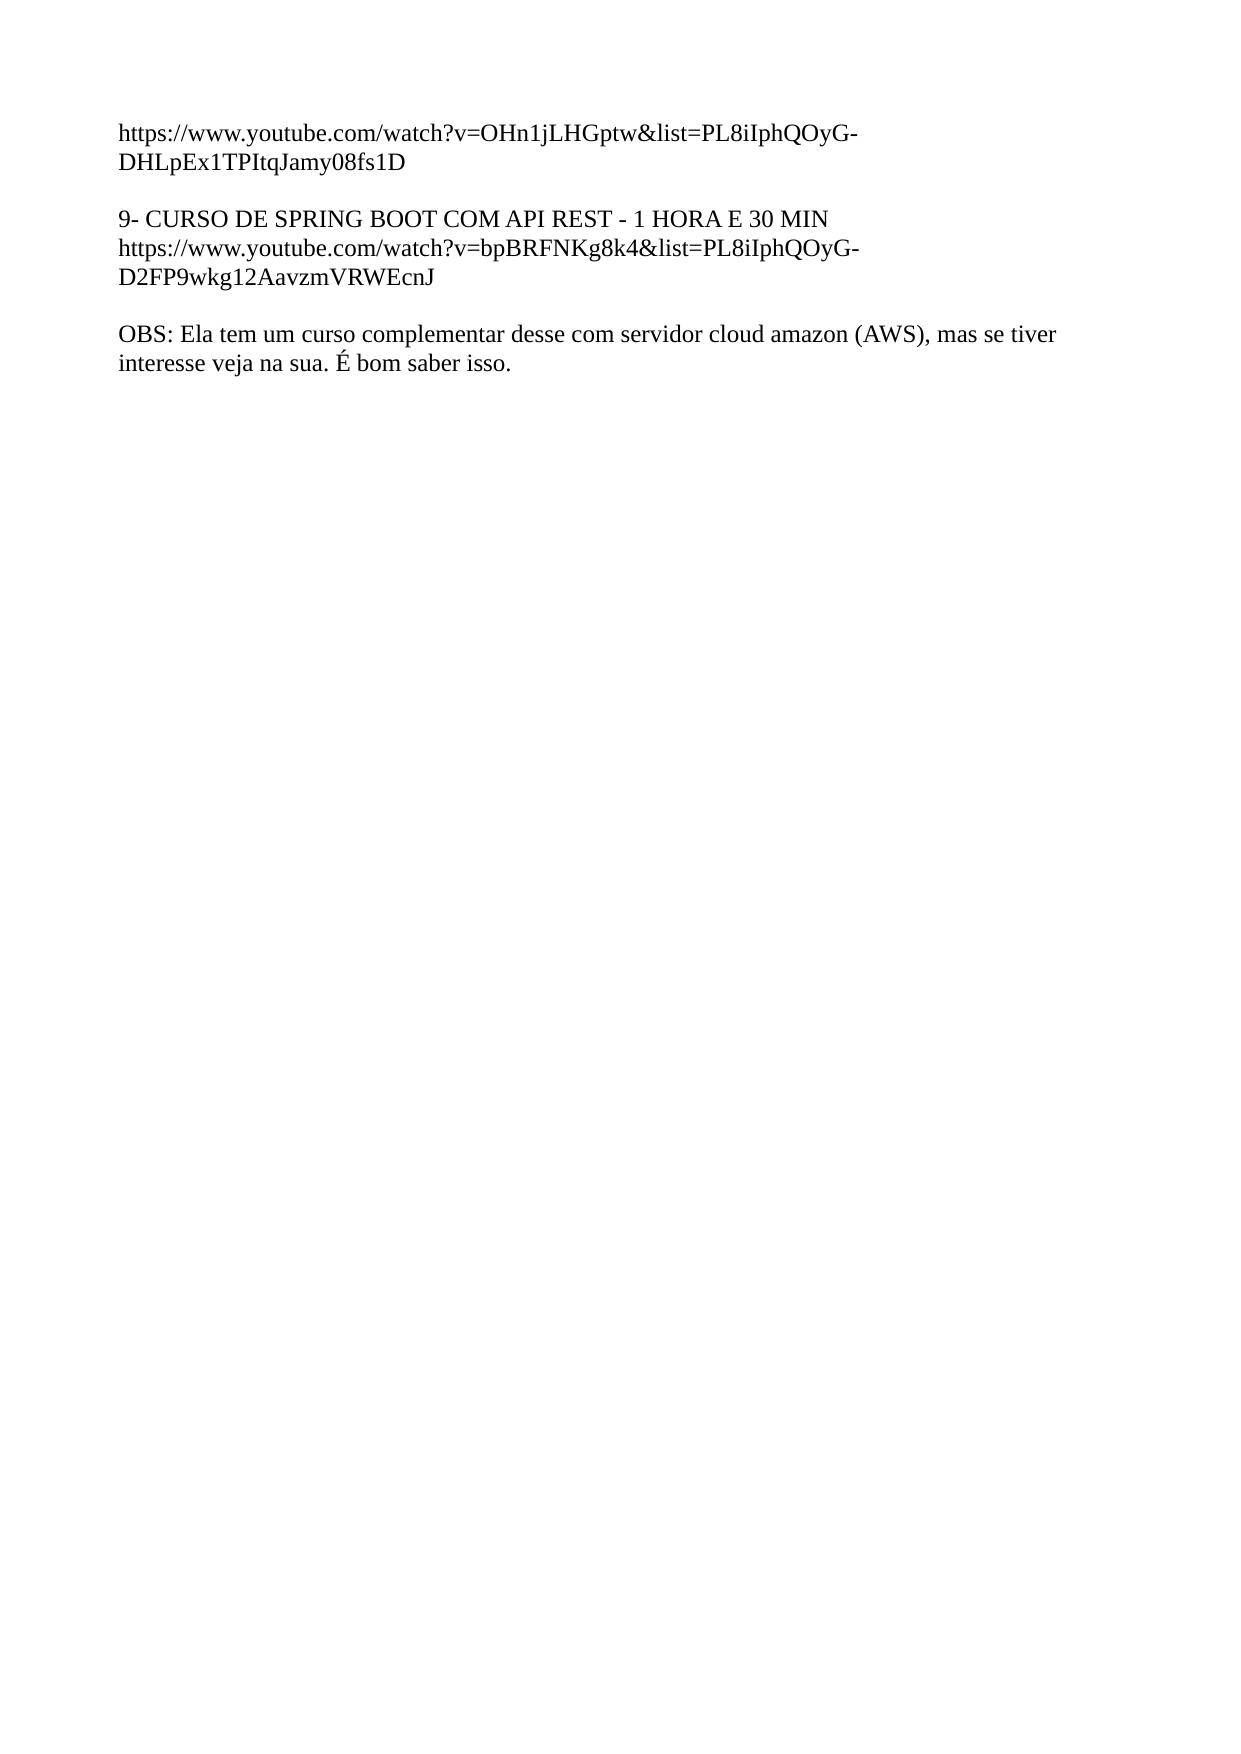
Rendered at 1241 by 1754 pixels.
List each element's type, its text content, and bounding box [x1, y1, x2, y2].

text https://www.youtube.com/watch?v=bpBRFNKg8k4&list=PL8iIphQOyG-D2FP9wkg12AavzmVRWEcnJ [118, 233, 1122, 291]
text https://www.youtube.com/watch?v=OHn1jLHGptw&list=PL8iIphQOyG-DHLpEx1TPItqJamy08fs1D [118, 118, 1122, 176]
text 9- CURSO DE SPRING BOOT COM API REST - 1 HORA E 30 MIN [118, 204, 1122, 233]
text interesse veja na sua. É bom saber isso. [118, 348, 1122, 377]
text OBS: Ela tem um curso complementar desse com servidor cloud amazon (AWS), mas se tiver [118, 319, 1122, 348]
